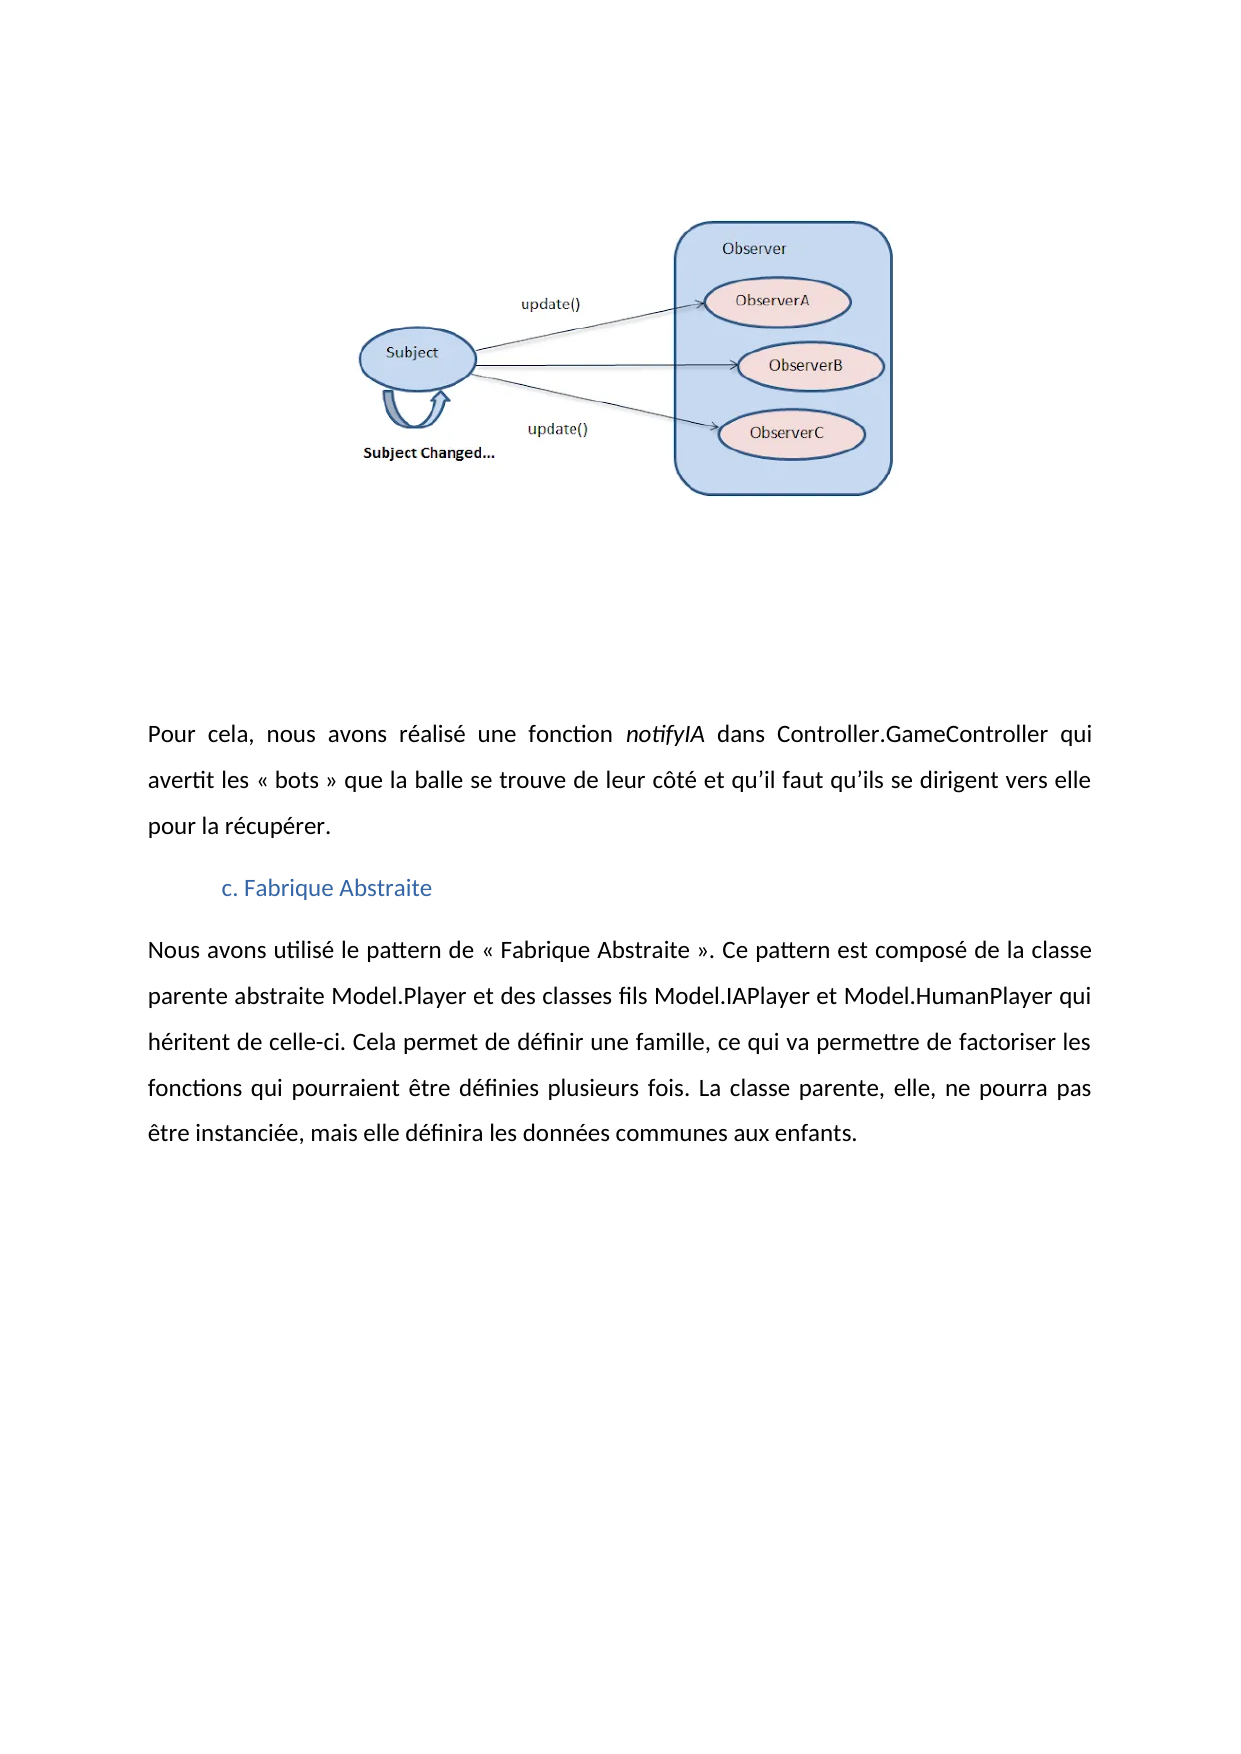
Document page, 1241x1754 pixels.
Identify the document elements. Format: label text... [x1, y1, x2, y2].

picture [315, 183, 925, 547]
text Nous avons utilisé le pattern de « Fabrique Abstraite ». Ce pattern est composé de la classe parente abstraite Model.Player et des classes fils Model.IAPlayer et Model.HumanPlayer qui héritent de celle-ci. Cela permet de définir une famille, ce qui va permettre de factoriser les fonctions qui pourraient être définies plusieurs fois. La classe parente, elle, ne pourra pas être instanciée, mais elle définira les données communes aux enfants. [148, 934, 1093, 1148]
text Pour cela, nous avons réalisé une fonction notifyIA dans Controller.GameController qui avertit les « bots » que la balle se trouve de leur côté et qu’il faut qu’ils se dirigent vers elle pour la récupérer. [148, 718, 1093, 840]
text c. Fabrique Abstraite [148, 872, 1093, 903]
